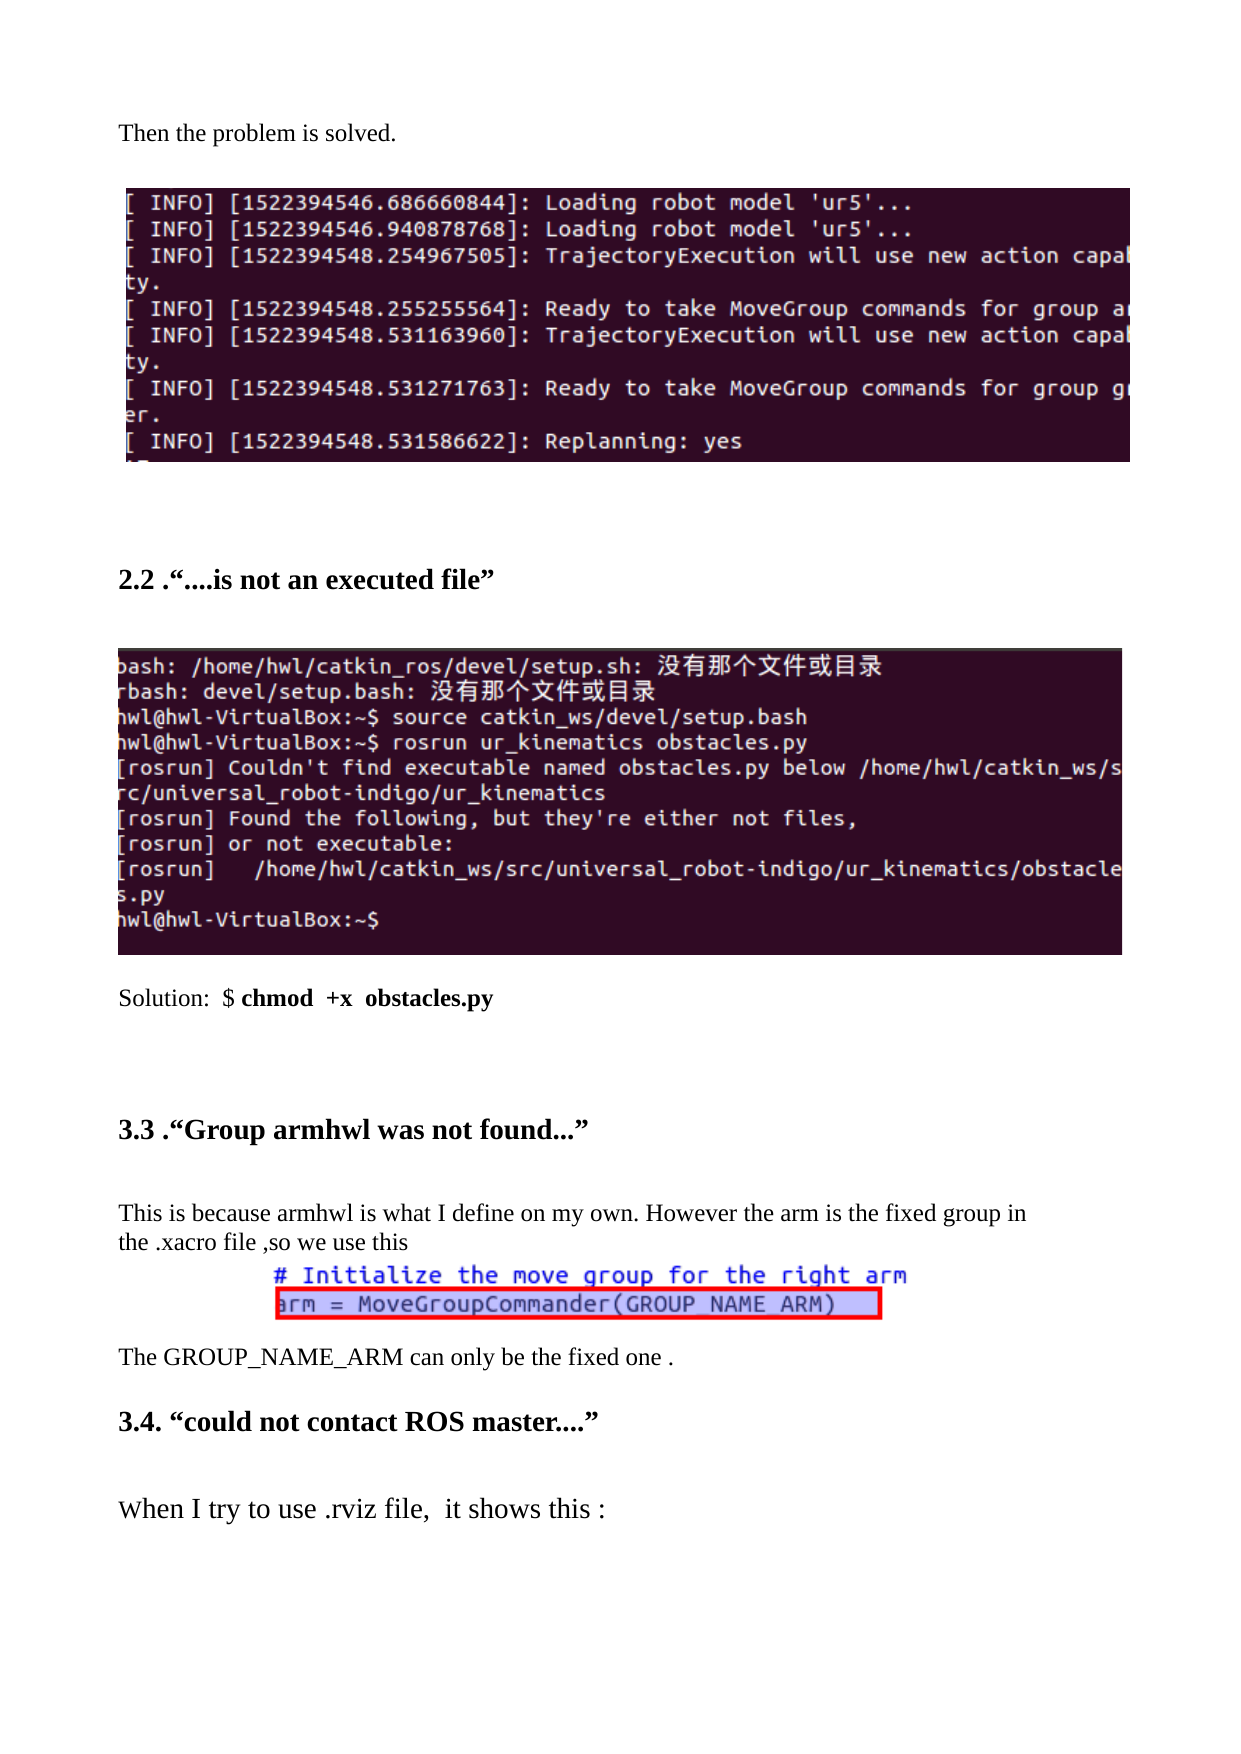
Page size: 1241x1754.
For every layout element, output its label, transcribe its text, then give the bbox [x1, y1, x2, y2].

text The GROUP_NAME_ARM can only be the fixed one . [118, 1342, 1122, 1371]
text 2.2 .“....is not an executed file” [118, 562, 1122, 595]
text 3.3 .“Group armhwl was not found...” [118, 1112, 1122, 1146]
text Then the problem is solved. [118, 118, 1122, 147]
text Solution: $ chmod +x obstacles.py [118, 983, 1122, 1012]
text 3.4. “could not contact ROS master....” [118, 1404, 1122, 1438]
text This is because armhwl is what I define on my own. However the arm is the fixed group in the .xacro file ,so we use this [118, 1198, 1122, 1256]
text When I try to use .rviz file, it shows this : [118, 1491, 1122, 1524]
picture [126, 188, 1130, 462]
picture [118, 648, 1123, 955]
picture [263, 1256, 978, 1328]
